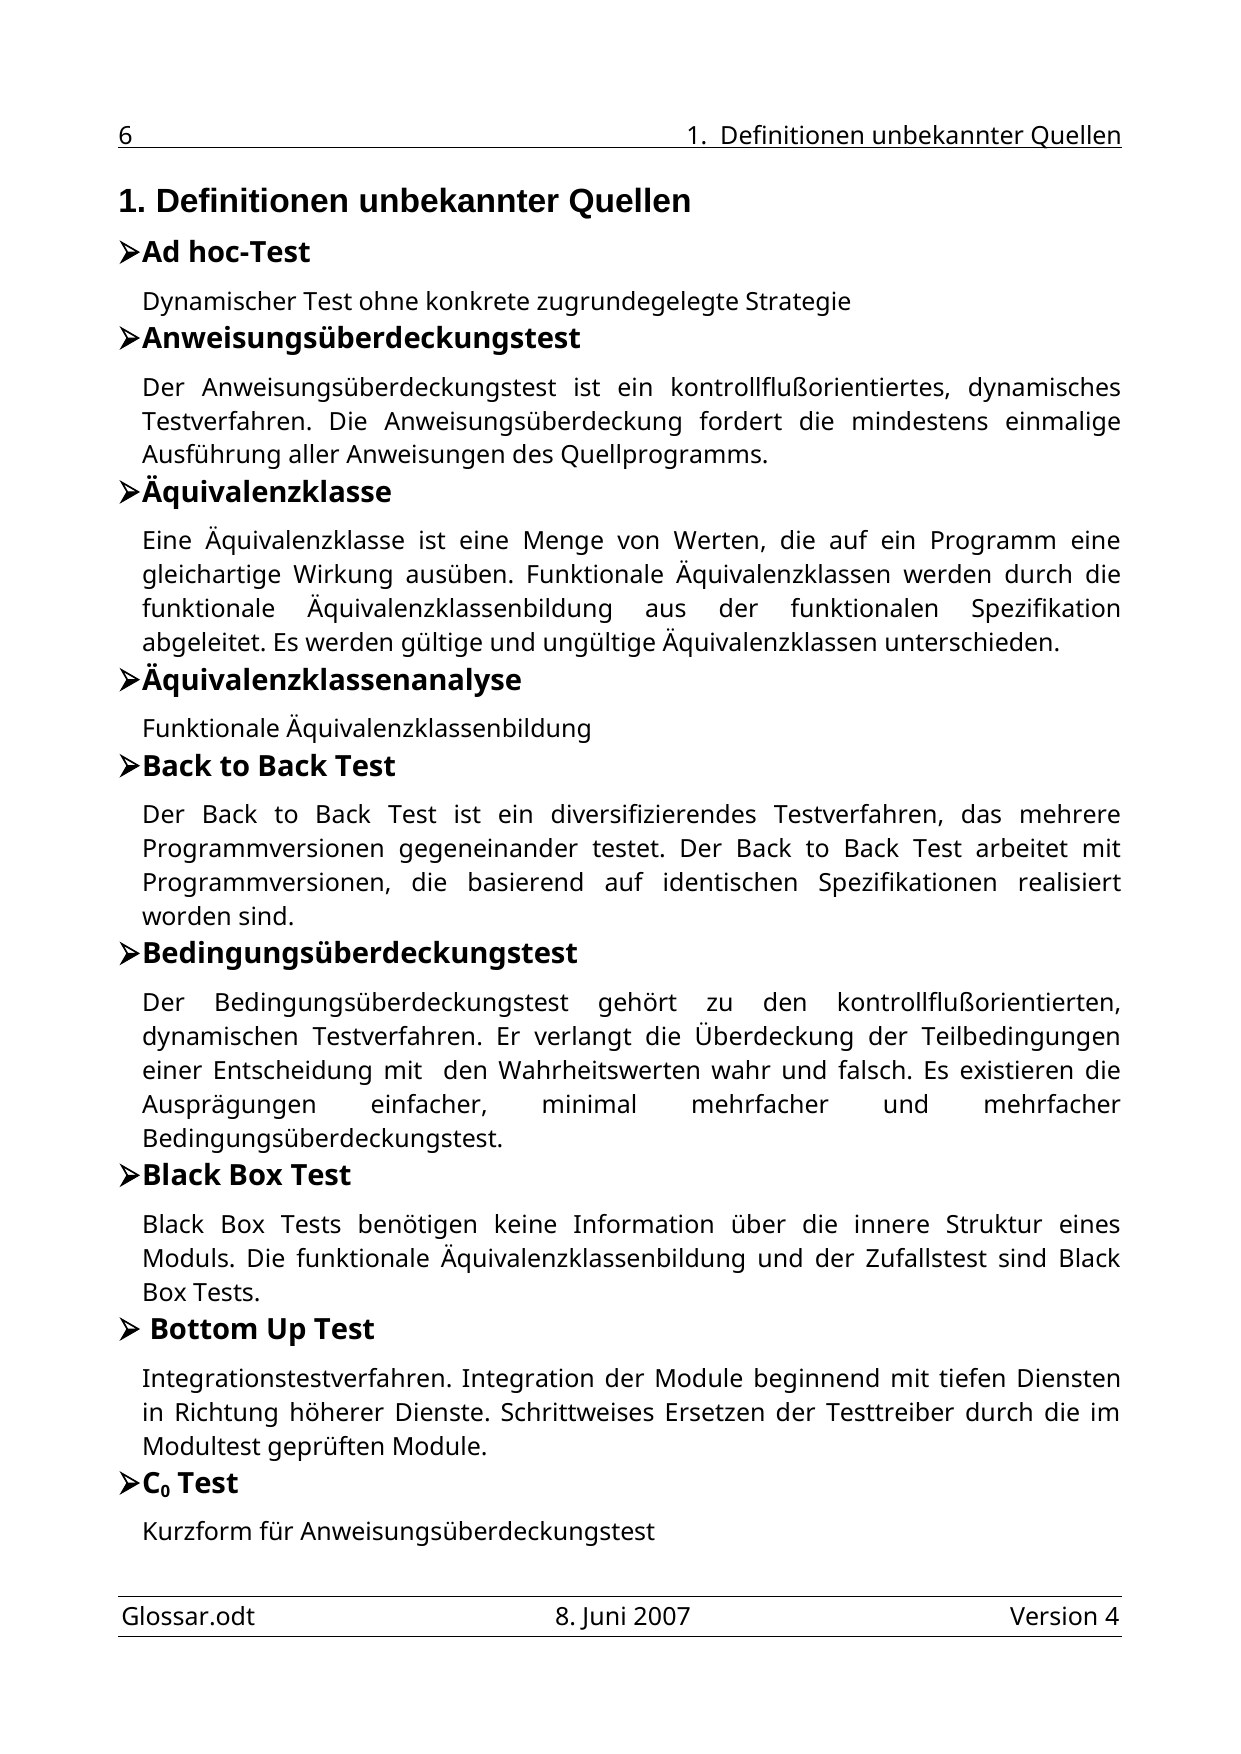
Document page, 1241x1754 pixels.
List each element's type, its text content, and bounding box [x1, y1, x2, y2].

text Kurzform für Anweisungs­überdeckungstest [142, 1514, 1122, 1548]
text Der Bedingungsüberdeckungstest gehört zu den kontrollflußorientierten, dynamischen Testverfahren. Er verlangt die Überdeckung der Teilbedingungen einer Entscheidung mit den Wahrheitswerten wahr und falsch. Es existieren die Ausprägungen einfacher, minimal mehrfacher und mehrfacher Bedingungsüberdeckungstest. [142, 985, 1122, 1155]
list Black Box Test [118, 1155, 1122, 1194]
list C0 Test [118, 1462, 1122, 1502]
list Bedingungsüberdeckungstest [118, 933, 1122, 972]
text Der Back to Back Test ist ein diversifizierendes Testverfahren, das mehrere Programmversionen gegeneinander testet. Der Back to Back Test arbeitet mit Programmversionen, die basierend auf identischen Spezifikationen realisiert worden sind. [142, 797, 1122, 933]
text Dynamischer Test ohne konkrete zugrundegelegte Strategie [142, 283, 1122, 317]
text Integrationstestverfahren. Integration der Module beginnend mit tiefen Diensten in Richtung höherer Dienste. Schrittweises Ersetzen der Testtreiber durch die im Modultest geprüften Module. [142, 1361, 1122, 1462]
list Anweisungs­überdeckungstest [118, 317, 1122, 357]
list Bottom Up Test [118, 1308, 1122, 1348]
list Back to Back Test [118, 745, 1122, 784]
subtitle Definitionen unbekannter Quellen [118, 182, 1122, 219]
text Der Anweisungsüberdeckungstest ist ein kontrollflußorientiertes, dynamisches Testverfahren. Die Anweisungsüberdeckung fordert die mindestens einmalige Ausführung aller Anweisungen des Quellprogramms. [142, 369, 1122, 471]
text Eine Äquivalenzklasse ist eine Menge von Werten, die auf ein Programm eine gleichartige Wirkung ausüben. Funktionale Äquivalenzklassen werden durch die funktionale Äquivalenzklassenbildung aus der funktionalen Spezifikation abgeleitet. Es werden gültige und ungültige Äquivalenzklassen unterschieden. [142, 523, 1122, 659]
text Funktionale Äquivalenzklassenbildung [142, 711, 1122, 745]
list Äquivalenzklasse [118, 471, 1122, 511]
list Äquivalenzklassenanalyse [118, 659, 1122, 699]
list Ad hoc-Test [118, 232, 1122, 271]
text Black Box Tests benötigen keine Information über die innere Struktur eines Moduls. Die funktionale Äquivalenzklassenbildung und der Zufallstest sind Black Box Tests. [142, 1207, 1122, 1308]
